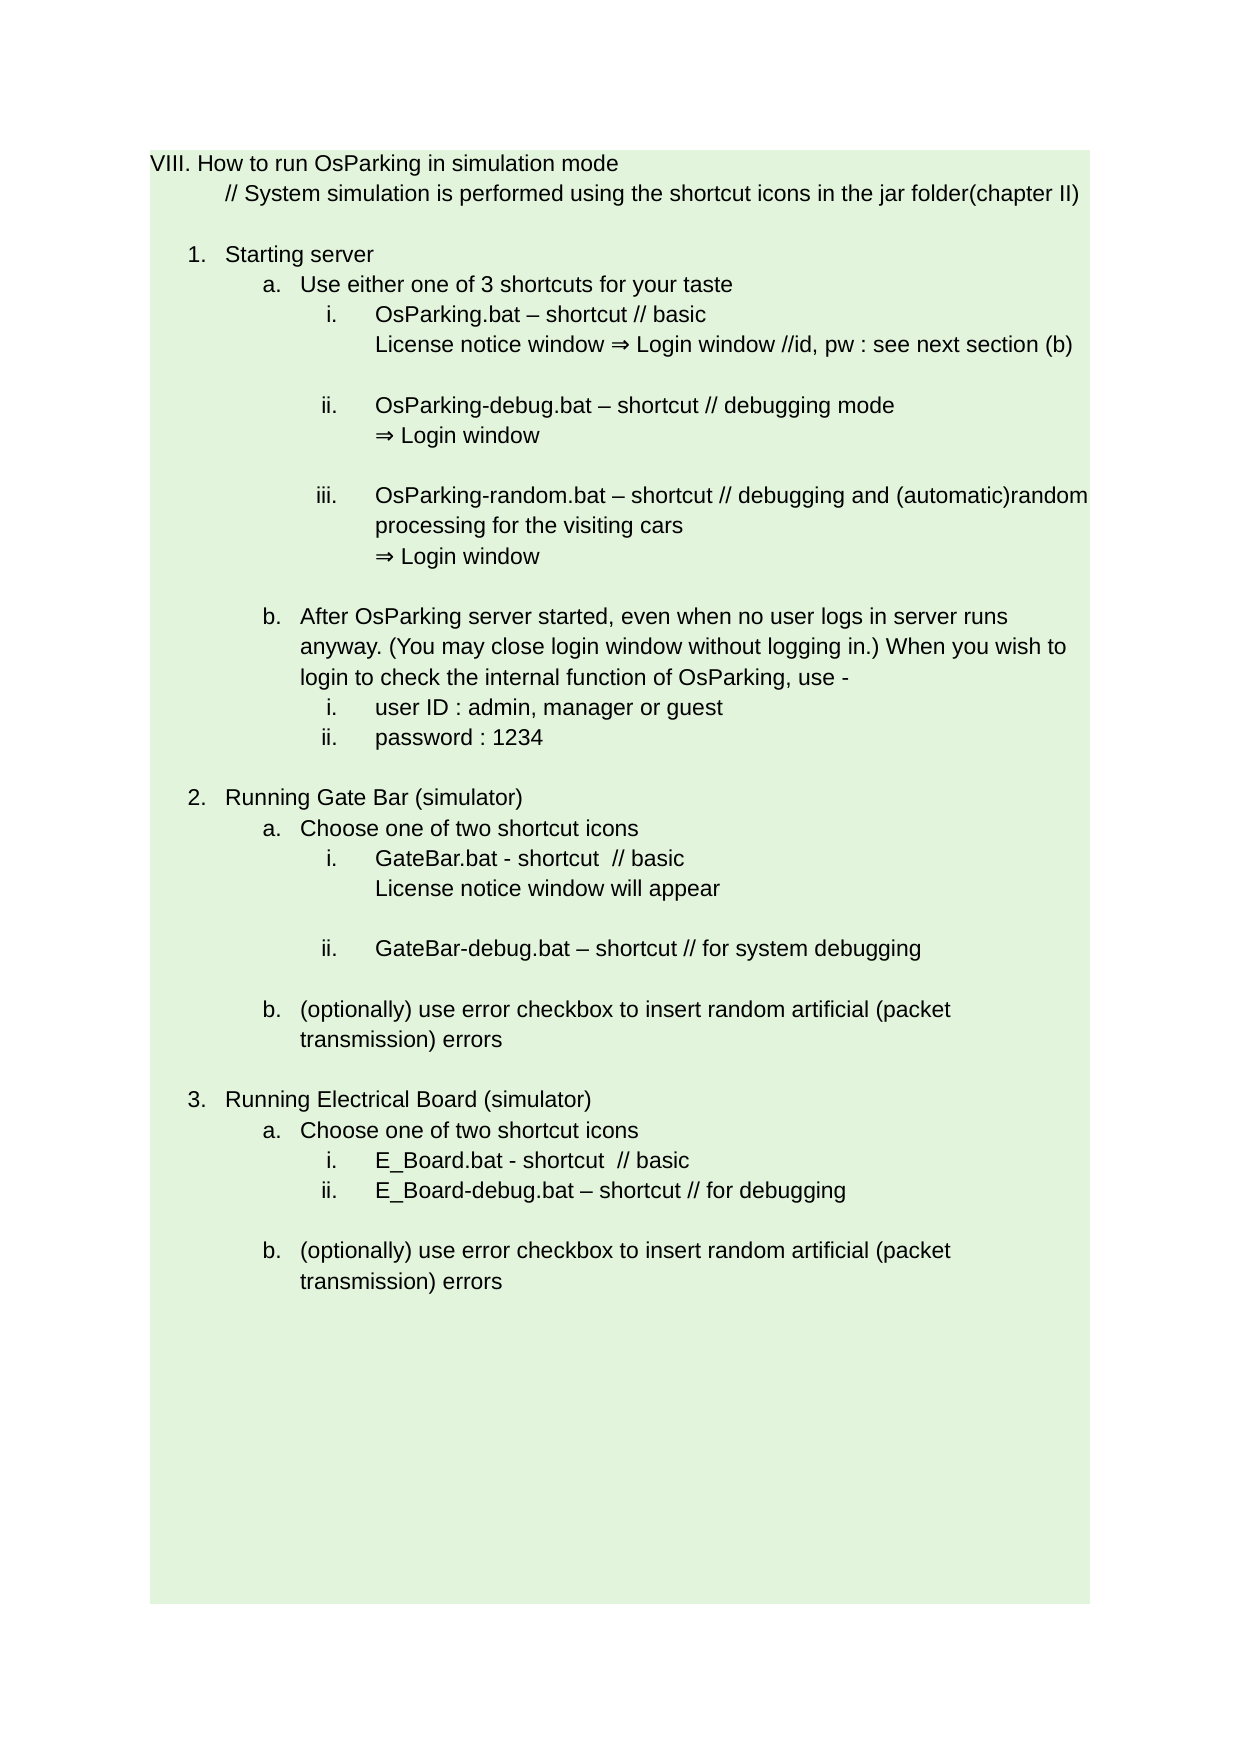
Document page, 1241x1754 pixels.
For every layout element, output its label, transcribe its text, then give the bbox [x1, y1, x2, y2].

list GateBar-debug.bat – shortcut // for system debugging [337, 935, 1090, 992]
list user ID : admin, manager or guest [337, 694, 1090, 720]
list OsParking-debug.bat – shortcut // debugging mode ⇒ Login window [337, 392, 1090, 478]
list Choose one of two shortcut icons [262, 814, 1090, 841]
list E_Board-debug.bat – shortcut // for debugging [337, 1177, 1090, 1234]
list Running Gate Bar (simulator) [187, 784, 1090, 811]
list Choose one of two shortcut icons [262, 1117, 1090, 1143]
list GateBar.bat - shortcut // basic License notice window will appear [337, 845, 1090, 932]
list (optionally) use error checkbox to insert random artificial (packet transmission) errors [262, 996, 1090, 1083]
list password : 1234 [337, 724, 1090, 781]
list OsParking.bat – shortcut // basic License notice window ⇒ Login window //id, pw : see next section (b) [337, 301, 1090, 388]
list E_Board.bat - shortcut // basic [337, 1147, 1090, 1173]
text // System simulation is performed using the shortcut icons in the jar folder(chapter II) [150, 180, 1090, 207]
list Starting server [187, 241, 1090, 267]
list (optionally) use error checkbox to insert random artificial (packet transmission) errors [262, 1237, 1090, 1324]
text VIII. How to run OsParking in simulation mode [150, 150, 1090, 176]
list OsParking-random.bat – shortcut // debugging and (automatic)random processing for the visiting cars ⇒ Login window [337, 482, 1090, 599]
list After OsParking server started, even when no user logs in server runs anyway. (You may close login window without logging in.) When you wish to login to check the internal function of OsParking, use - [262, 603, 1090, 690]
list Use either one of 3 shortcuts for your taste [262, 271, 1090, 297]
list Running Electrical Board (simulator) [187, 1086, 1090, 1113]
